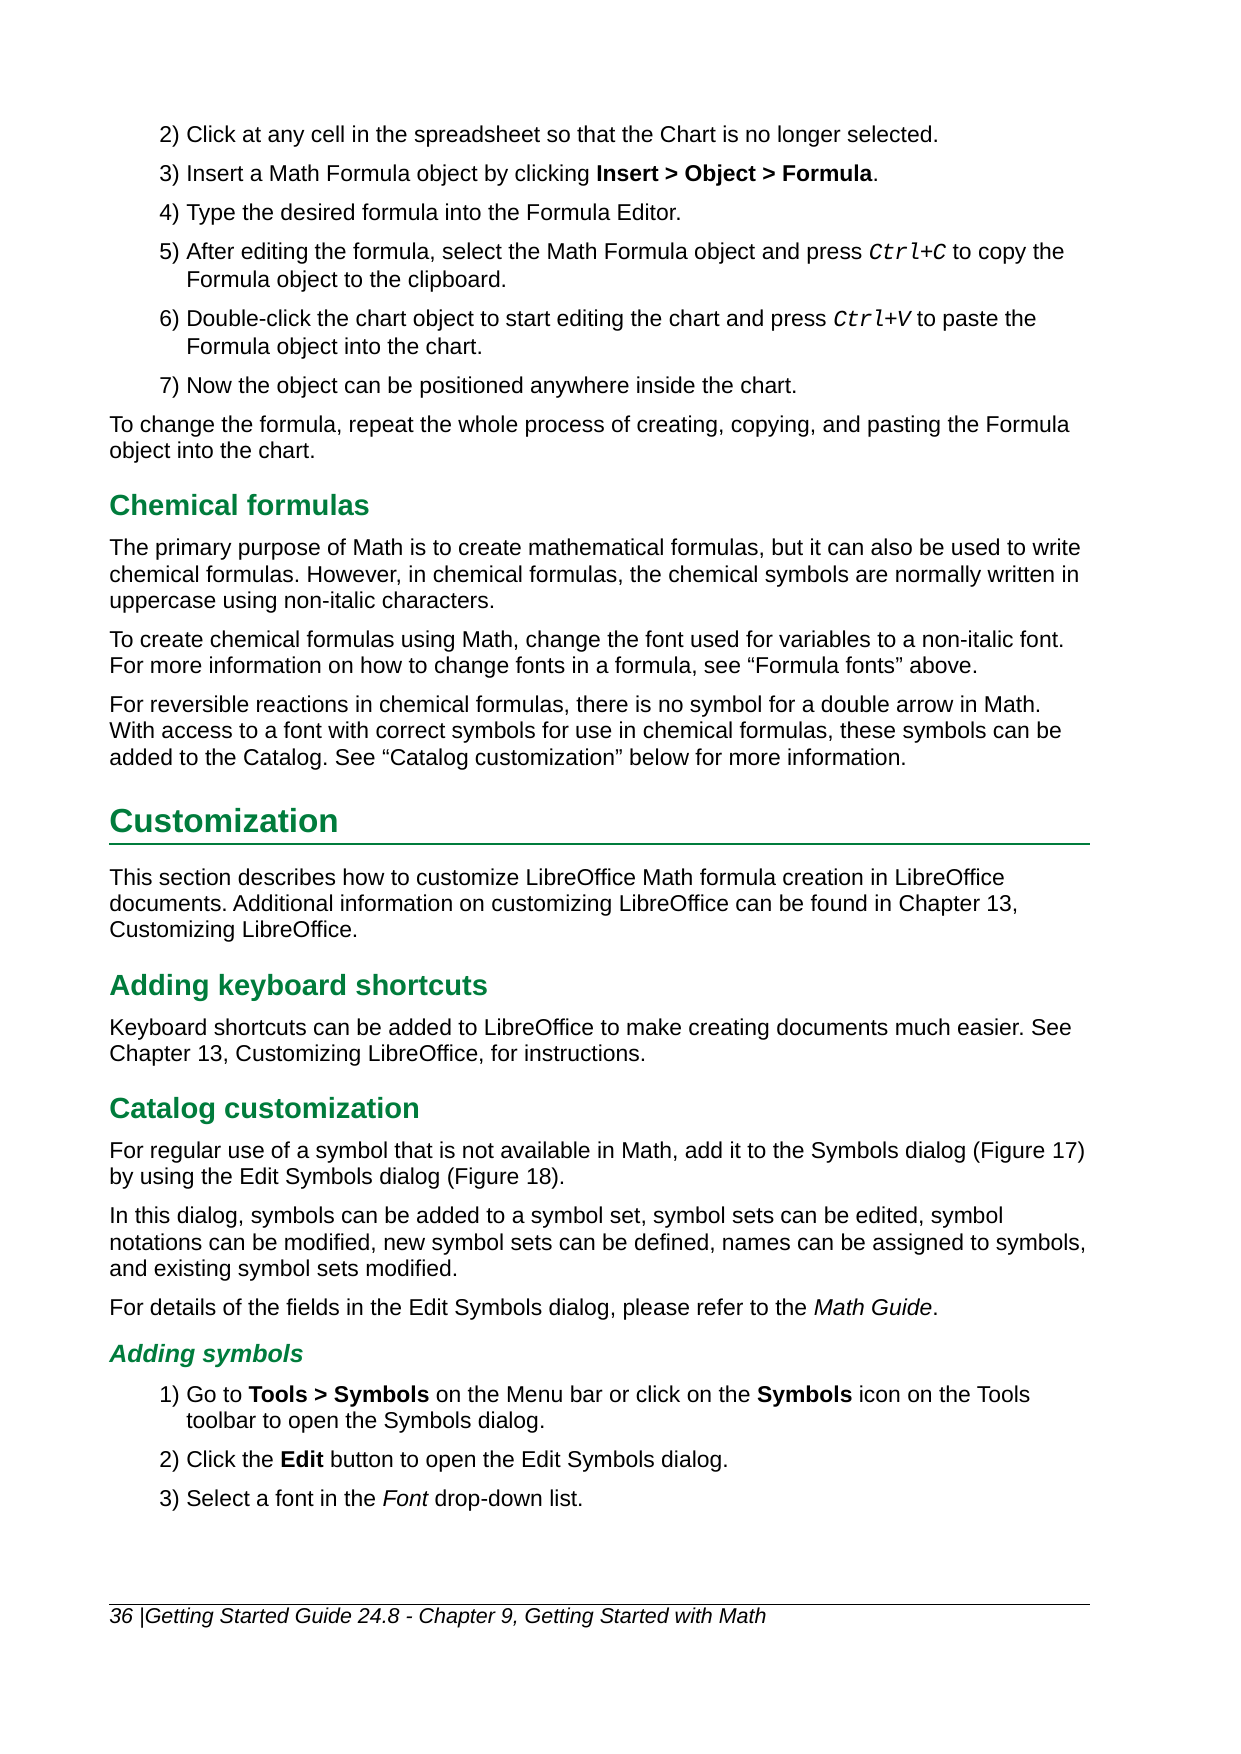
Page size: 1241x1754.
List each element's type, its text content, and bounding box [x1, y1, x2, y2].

list Select a font in the Font drop-down list. [186, 1485, 1090, 1511]
text For details of the fields in the Edit Symbols dialog, please refer to the Math Guide. [109, 1294, 1090, 1320]
text For regular use of a symbol that is not available in Math, add it to the Symbols dialog (Figure 17) by using the Edit Symbols dialog (Figure 18). [109, 1137, 1090, 1189]
text To create chemical formulas using Math, change the font used for variables to a non-italic font. For more information on how to change fonts in a formula, see “Formula fonts” above. [109, 626, 1090, 678]
subtitle Adding symbols [109, 1339, 1090, 1368]
subtitle Customization [109, 801, 1090, 843]
list Go to Tools > Symbols on the Menu bar or click on the Symbols icon on the Tools toolbar to open the Symbols dialog. [186, 1381, 1090, 1433]
text In this dialog, symbols can be added to a symbol set, symbol sets can be edited, symbol notations can be modified, new symbol sets can be defined, names can be assigned to symbols, and existing symbol sets modified. [109, 1202, 1090, 1281]
text This section describes how to customize LibreOffice Math formula creation in LibreOffice documents. Additional information on customizing LibreOffice can be found in Chapter 13, Customizing LibreOffice. [109, 864, 1090, 943]
list Double-click the chart object to start editing the chart and press Ctrl+V to paste the Formula object into the chart. [186, 305, 1090, 359]
subtitle Catalog customization [109, 1091, 1090, 1124]
subtitle Adding keyboard shortcuts [109, 967, 1090, 1001]
list After editing the formula, select the Math Formula object and press Ctrl+C to copy the Formula object to the clipboard. [186, 238, 1090, 292]
list Insert a Math Formula object by clicking Insert > Object > Formula. [186, 160, 1090, 186]
subtitle Chemical formulas [109, 488, 1090, 522]
list Click at any cell in the spreadsheet so that the Chart is no longer selected. [186, 121, 1090, 147]
list Now the object can be positioned anywhere inside the chart. [186, 372, 1090, 398]
text To change the formula, repeat the whole process of creating, copying, and pasting the Formula object into the chart. [109, 411, 1090, 463]
list Click the Edit button to open the Edit Symbols dialog. [186, 1446, 1090, 1472]
text Keyboard shortcuts can be added to LibreOffice to make creating documents much easier. See Chapter 13, Customizing LibreOffice, for instructions. [109, 1013, 1090, 1066]
list Type the desired formula into the Formula Editor. [186, 199, 1090, 225]
text The primary purpose of Math is to create mathematical formulas, but it can also be used to write chemical formulas. However, in chemical formulas, the chemical symbols are normally written in uppercase using non-italic characters. [109, 534, 1090, 613]
text For reversible reactions in chemical formulas, there is no symbol for a double arrow in Math. With access to a font with correct symbols for use in chemical formulas, these symbols can be added to the Catalog. See “Catalog customization” below for more information. [109, 691, 1090, 770]
